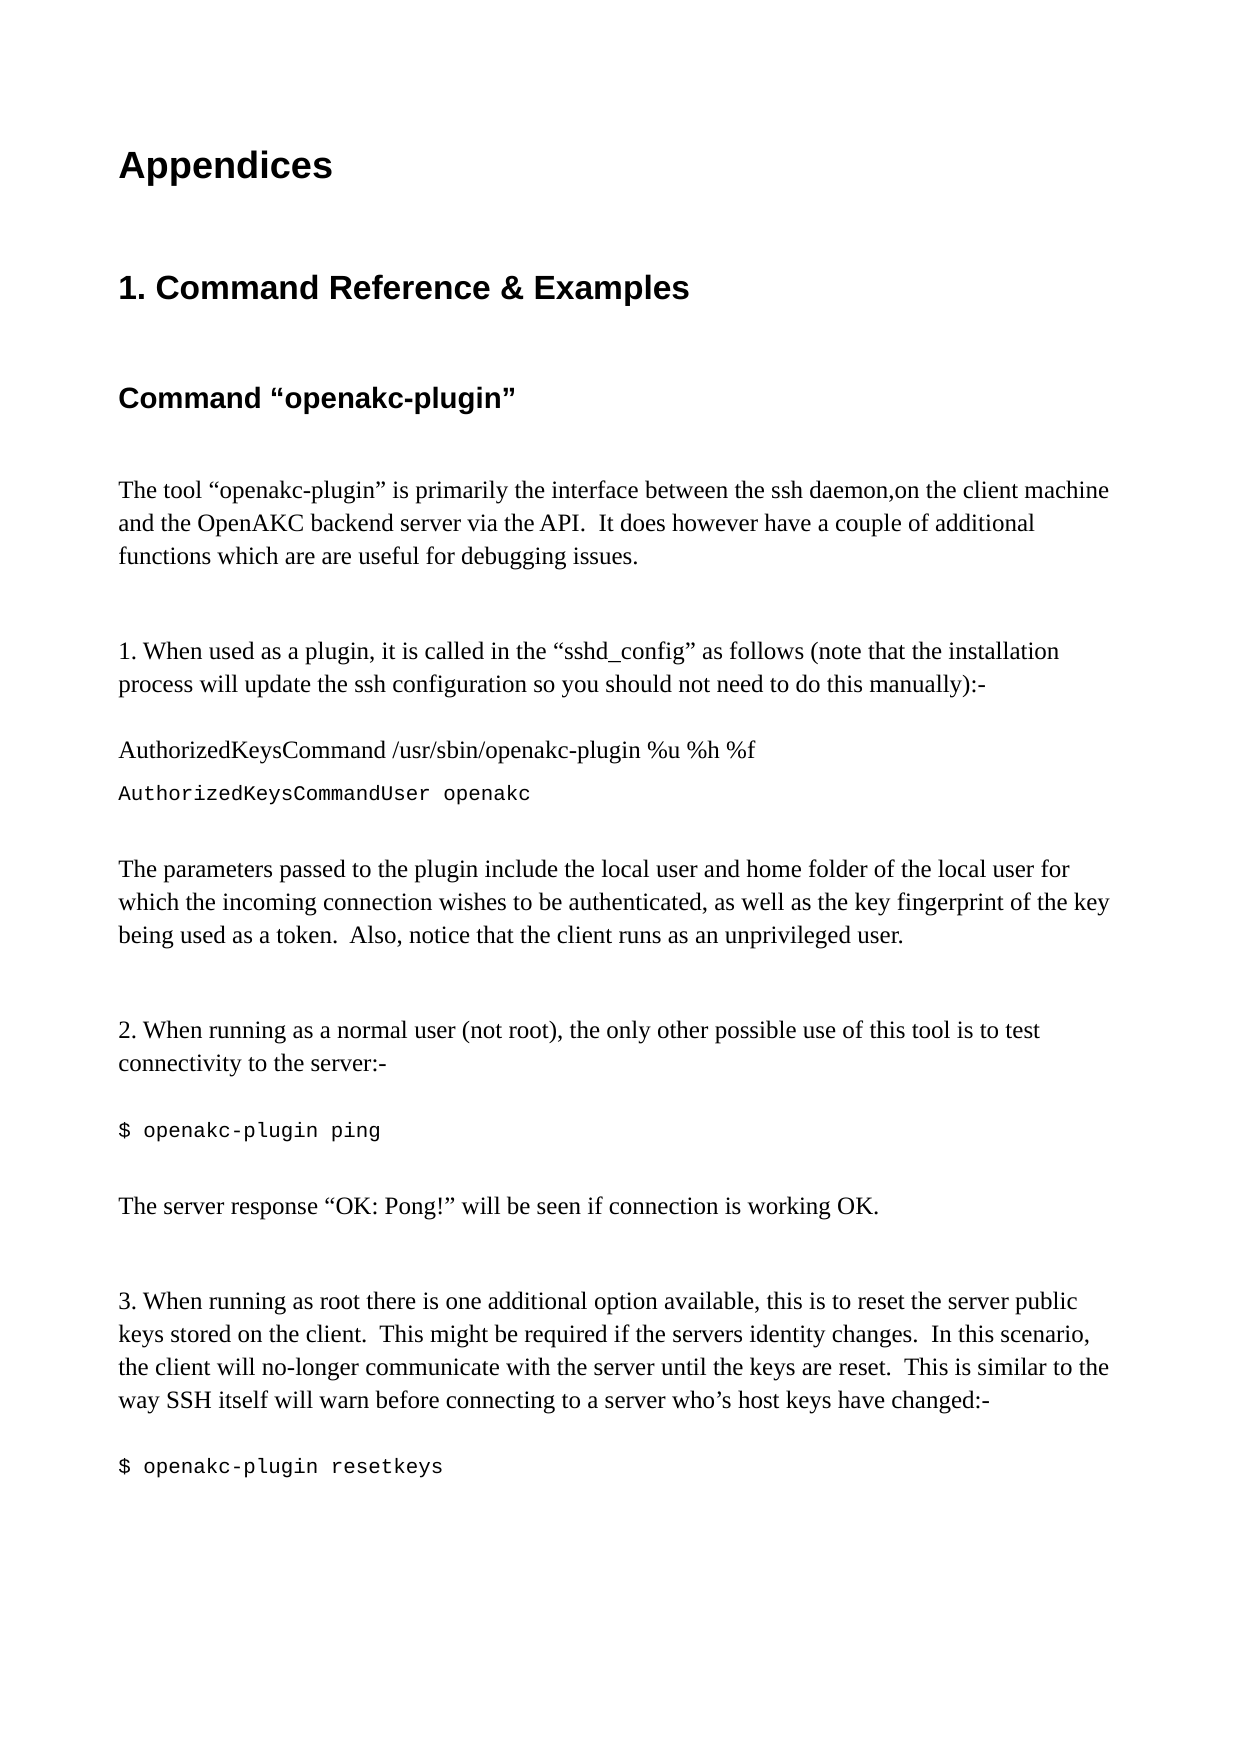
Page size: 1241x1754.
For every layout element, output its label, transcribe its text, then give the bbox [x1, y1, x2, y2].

subtitle 1. Command Reference & Examples [118, 268, 1122, 306]
text $ openakc-plugin resetkeys [118, 1456, 1122, 1480]
text 2. When running as a normal user (not root), the only other possible use of this tool is to test connectivity to the server:- [118, 1015, 1122, 1077]
text The parameters passed to the plugin include the local user and home folder of the local user for which the incoming connection wishes to be authenticated, as well as the key fingerprint of the key being used as a token. Also, notice that the client runs as an unprivileged user. [118, 854, 1122, 949]
text 3. When running as root there is one additional option available, this is to reset the server public keys stored on the client. This might be required if the servers identity changes. In this scenario, the client will no-longer communicate with the server until the keys are reset. This is similar to the way SSH itself will warn before connecting to a server who’s host keys have changed:- [118, 1286, 1122, 1414]
subtitle Appendices [118, 143, 1122, 187]
text 1. When used as a plugin, it is called in the “sshd_config” as follows (note that the installation process will update the ssh configuration so you should not need to do this manually):- AuthorizedKeysCommand /usr/sbin/openakc-plugin %u %h %f [118, 636, 1122, 764]
text The server response “OK: Pong!” will be seen if connection is working OK. [118, 1191, 1122, 1219]
text The tool “openakc-plugin” is primarily the interface between the ssh daemon,on the client machine and the OpenAKC backend server via the API. It does however have a couple of additional functions which are are useful for debugging issues. [118, 475, 1122, 570]
subtitle Command “openakc-plugin” [118, 381, 1122, 415]
text $ openakc-plugin ping [118, 1119, 1122, 1143]
text AuthorizedKeysCommandUser openakc [118, 783, 1122, 806]
